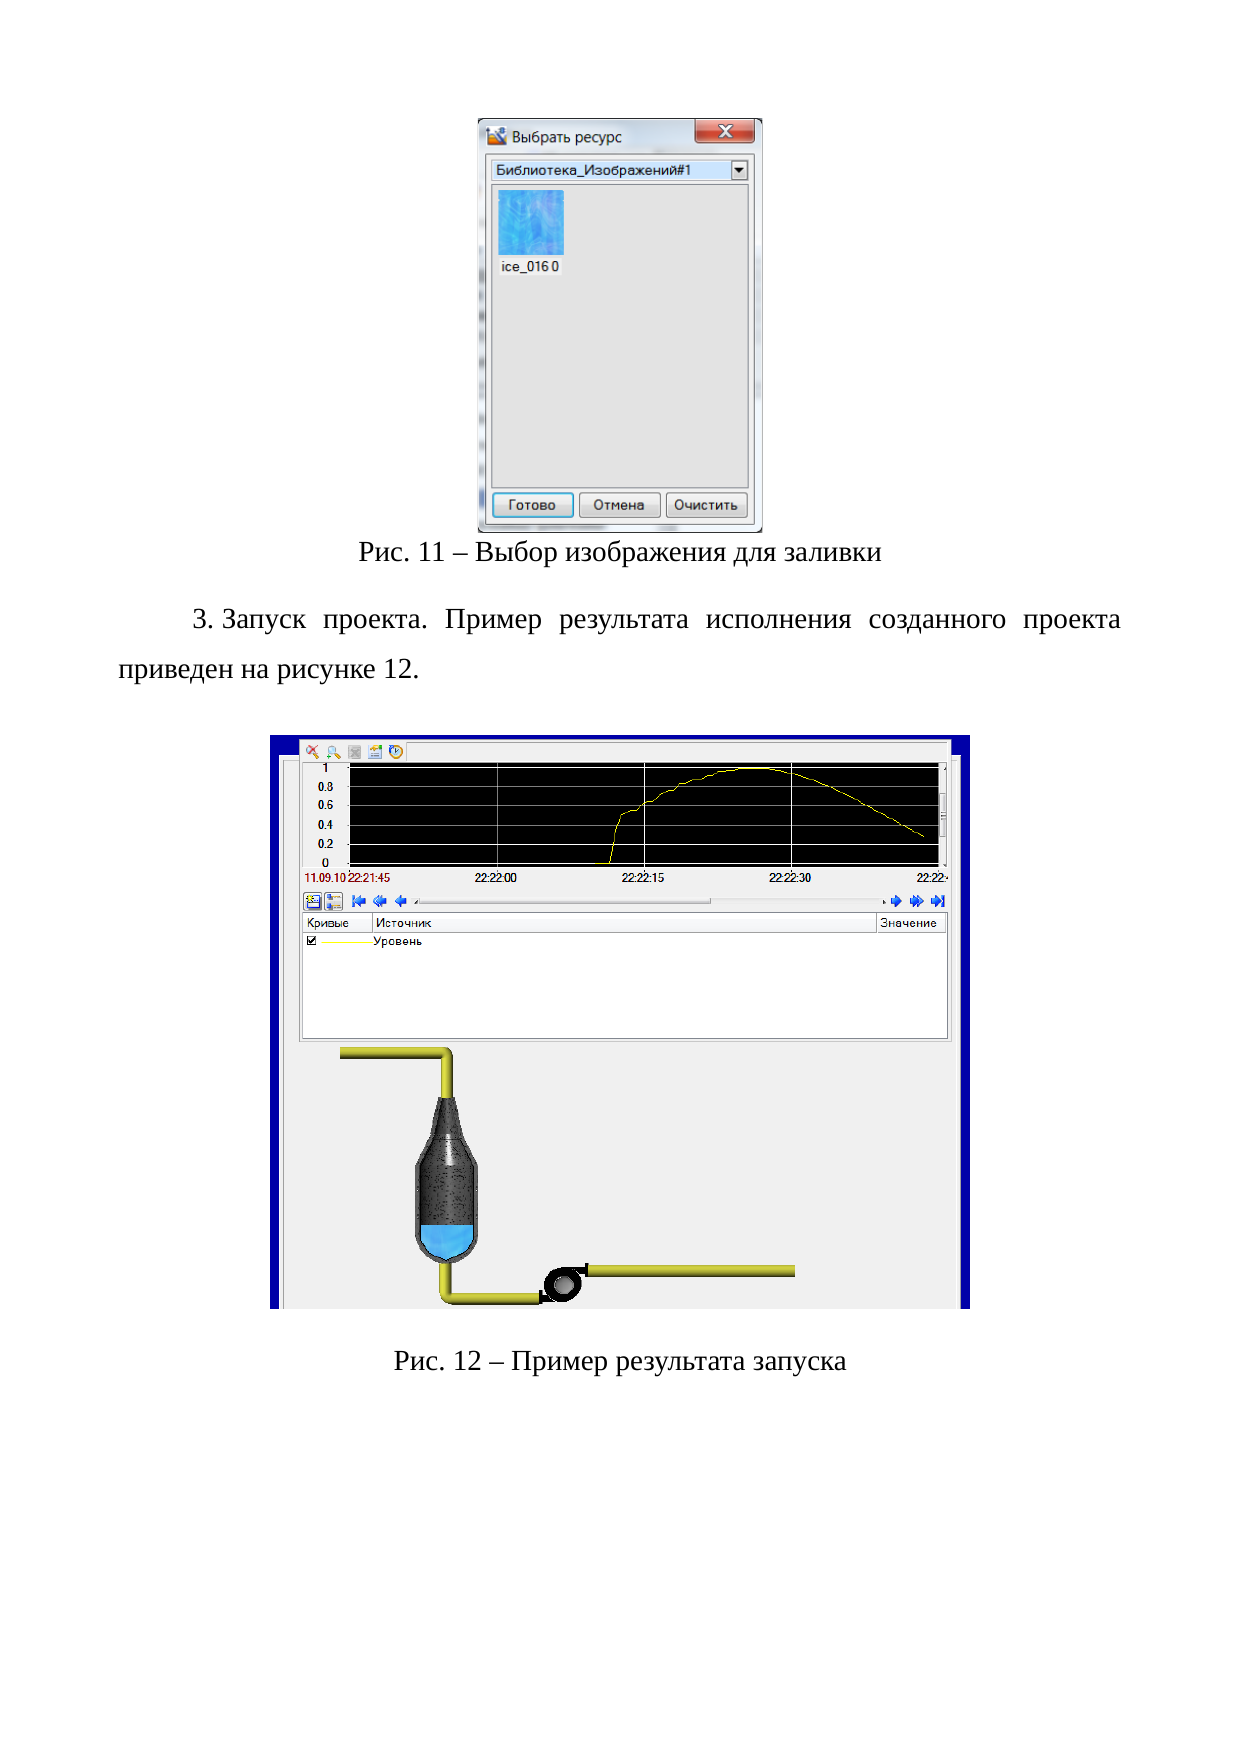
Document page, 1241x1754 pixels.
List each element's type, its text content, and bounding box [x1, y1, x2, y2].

picture [477, 118, 763, 533]
picture [270, 735, 970, 1309]
list Запуск проекта. Пример результата исполнения созданного проекта приведен на рисунке 12. [118, 601, 1122, 685]
text Рис. 12 – Пример результата запуска [118, 1343, 1122, 1377]
text Рис. 11 – Выбор изображения для заливки [118, 534, 1122, 567]
